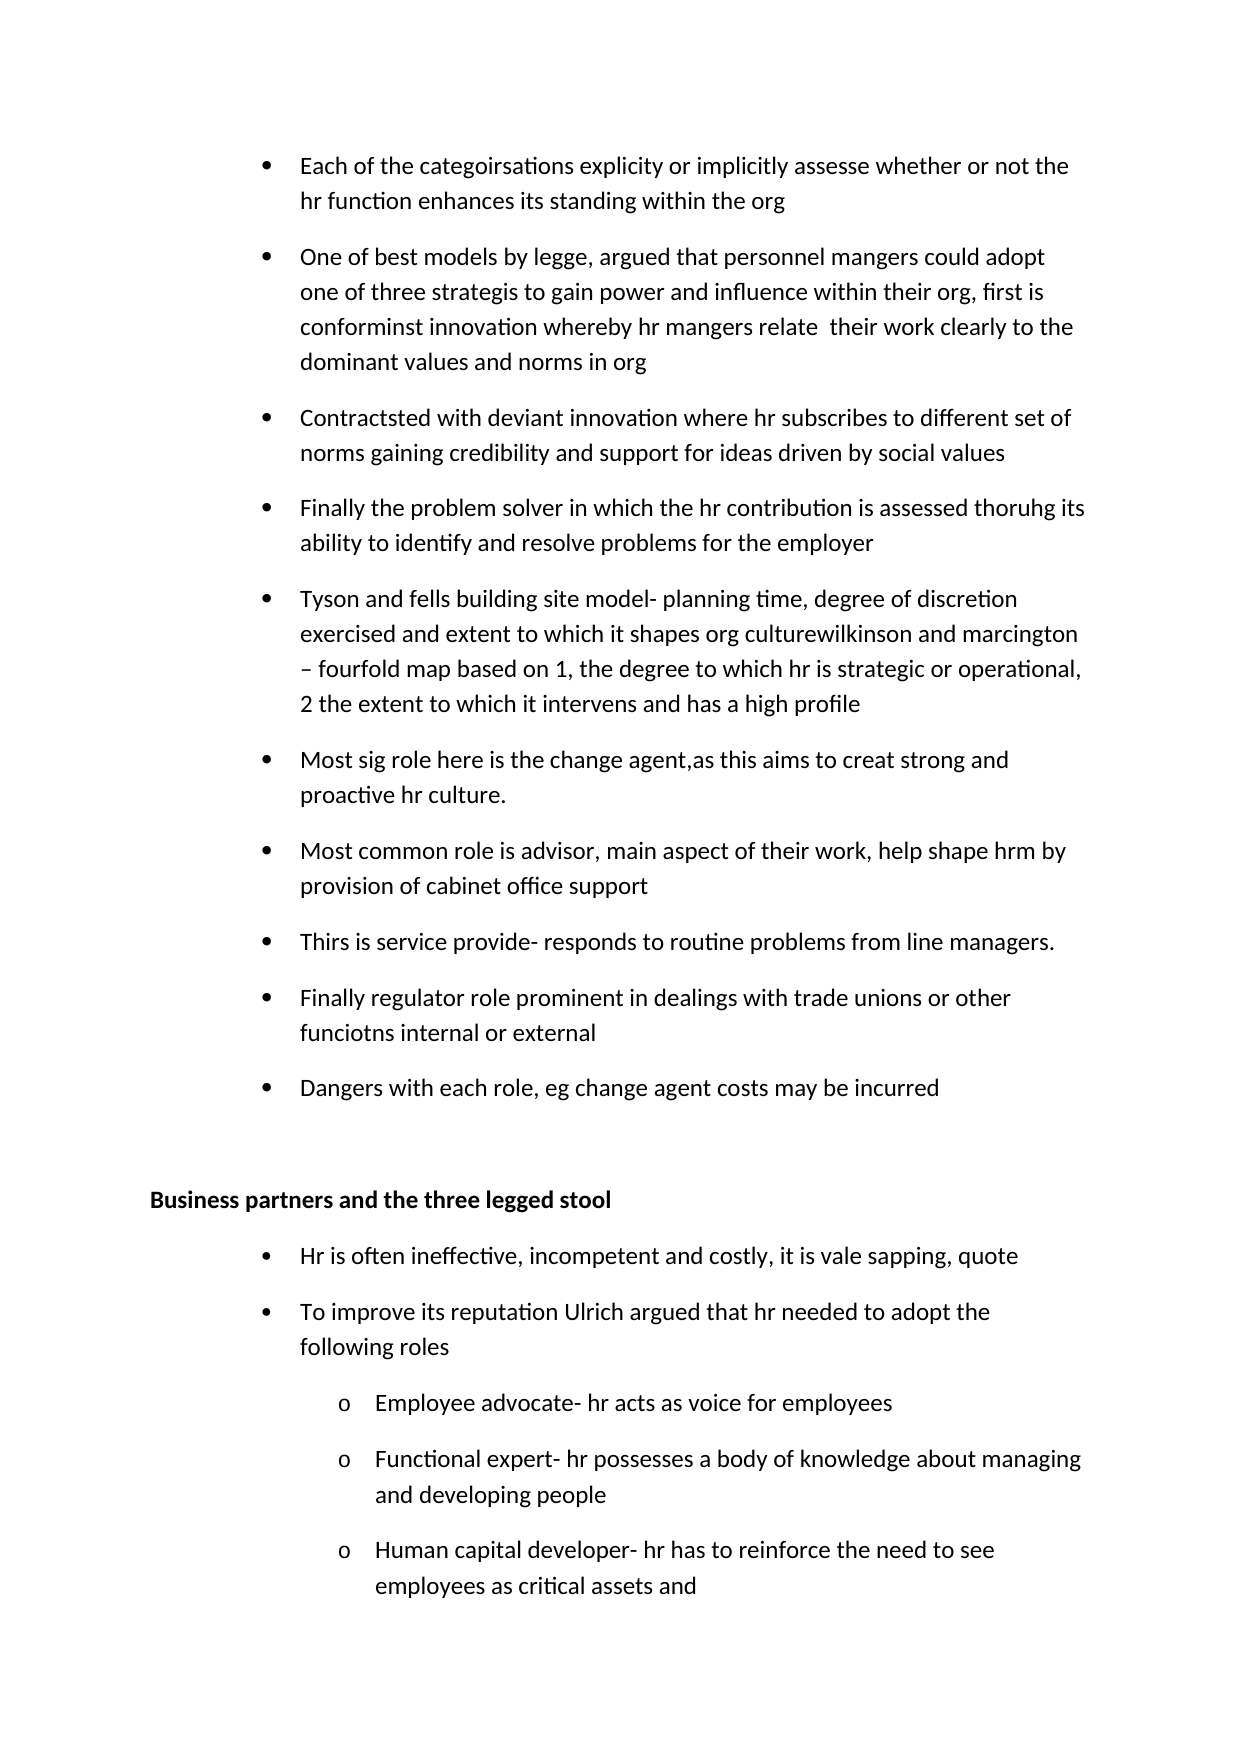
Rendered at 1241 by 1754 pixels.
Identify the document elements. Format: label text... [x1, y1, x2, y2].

list Dangers with each role, eg change agent costs may be incurred [262, 1072, 1090, 1103]
list Contractsted with deviant innovation where hr subscribes to different set of norms gaining credibility and support for ideas driven by social values [262, 402, 1090, 467]
text Business partners and the three legged stool [150, 1184, 1090, 1215]
list Thirs is service provide- responds to routine problems from line managers. [262, 926, 1090, 956]
list Tyson and fells building site model- planning time, degree of discretion exercised and extent to which it shapes org culturewilkinson and marcington – fourfold map based on 1, the degree to which hr is strategic or operational, 2 the extent to which it intervens and has a high profile [262, 583, 1090, 719]
list Hr is often ineffective, incompetent and costly, it is vale sapping, quote [262, 1240, 1090, 1271]
list Most common role is advisor, main aspect of their work, help shape hrm by provision of cabinet office support [262, 835, 1090, 901]
list Employee advocate- hr acts as voice for employees [337, 1387, 1090, 1418]
list Finally regulator role prominent in dealings with trade unions or other funciotns internal or external [262, 982, 1090, 1047]
list To improve its reputation Ulrich argued that hr needed to adopt the following roles [262, 1296, 1090, 1361]
list Functional expert- hr possesses a body of knowledge about managing and developing people [337, 1443, 1090, 1509]
list Human capital developer- hr has to reinforce the need to see employees as critical assets and [337, 1535, 1090, 1601]
list Finally the problem solver in which the hr contribution is assessed thoruhg its ability to identify and resolve problems for the employer [262, 492, 1090, 558]
list Each of the categoirsations explicity or implicitly assesse whether or not the hr function enhances its standing within the org [262, 150, 1090, 216]
list Most sig role here is the change agent,as this aims to creat strong and proactive hr culture. [262, 744, 1090, 810]
list One of best models by legge, argued that personnel mangers could adopt one of three strategis to gain power and influence within their org, first is conforminst innovation whereby hr mangers relate their work clearly to the dominant values and norms in org [262, 241, 1090, 376]
